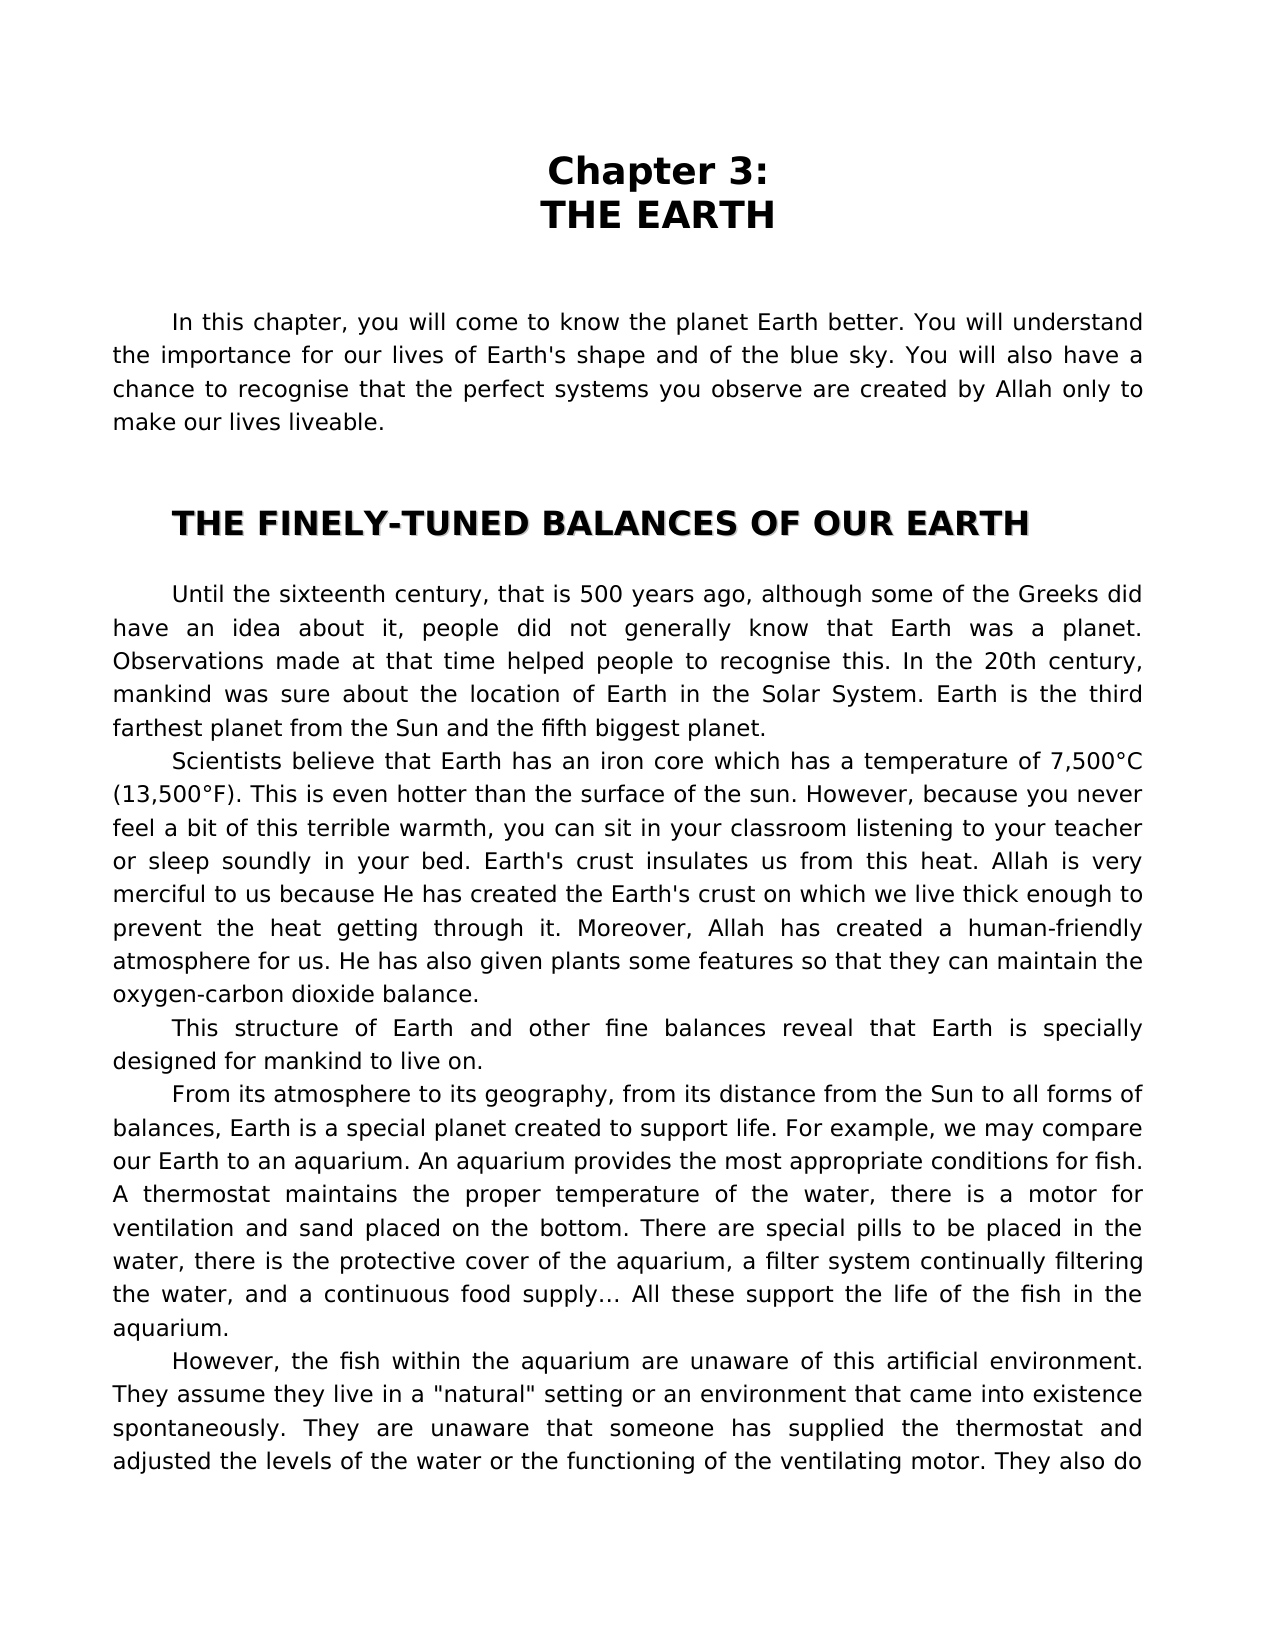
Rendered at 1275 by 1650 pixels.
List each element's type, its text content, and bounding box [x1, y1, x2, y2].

text THE EARTH [112, 194, 1145, 237]
text Chapter 3: [112, 150, 1145, 194]
text Scientists believe that Earth has an iron core which has a temperature of 7,500°C (13,500°F). This is even hotter than the surface of the sun. However, because you never feel a bit of this terrible warmth, you can sit in your classroom listening to your teacher or sleep soundly in your bed. Earth's crust insulates us from this heat. Allah is very merciful to us because He has created the Earth's crust on which we live thick enough to prevent the heat getting through it. Moreover, Allah has created a human-friendly atmosphere for us. He has also given plants some features so that they can maintain the oxygen-carbon dioxide balance. [112, 743, 1145, 1009]
text In this chapter, you will come to know the planet Earth better. You will understand the importance for our lives of Earth's shape and of the blue sky. You will also have a chance to recognise that the perfect systems you observe are created by Allah only to make our lives liveable. [112, 304, 1145, 437]
text This structure of Earth and other fine balances reveal that Earth is specially designed for mankind to live on. [112, 1009, 1145, 1076]
text THE FINELY-TUNED BALANCES OF OUR EARTH [112, 504, 1145, 543]
text Until the sixteenth century, that is 500 years ago, although some of the Greeks did have an idea about it, people did not generally know that Earth was a planet. Observations made at that time helped people to recognise this. In the 20th century, mankind was sure about the location of Earth in the Solar System. Earth is the third farthest planet from the Sun and the fifth biggest planet. [112, 576, 1145, 743]
text However, the fish within the aquarium are unaware of this artificial environment. They assume they live in a "natural" setting or an environment that came into existence spontaneously. They are unaware that someone has supplied the thermostat and adjusted the levels of the water or the functioning of the ventilating motor. They also do [112, 1343, 1145, 1476]
text From its atmosphere to its geography, from its distance from the Sun to all forms of balances, Earth is a special planet created to support life. For example, we may compare our Earth to an aquarium. An aquarium provides the most appropriate conditions for fish. A thermostat maintains the proper temperature of the water, there is a motor for ventilation and sand placed on the bottom. There are special pills to be placed in the water, there is the protective cover of the aquarium, a filter system continually filtering the water, and a continuous food supply… All these support the life of the fish in the aquarium. [112, 1076, 1145, 1343]
